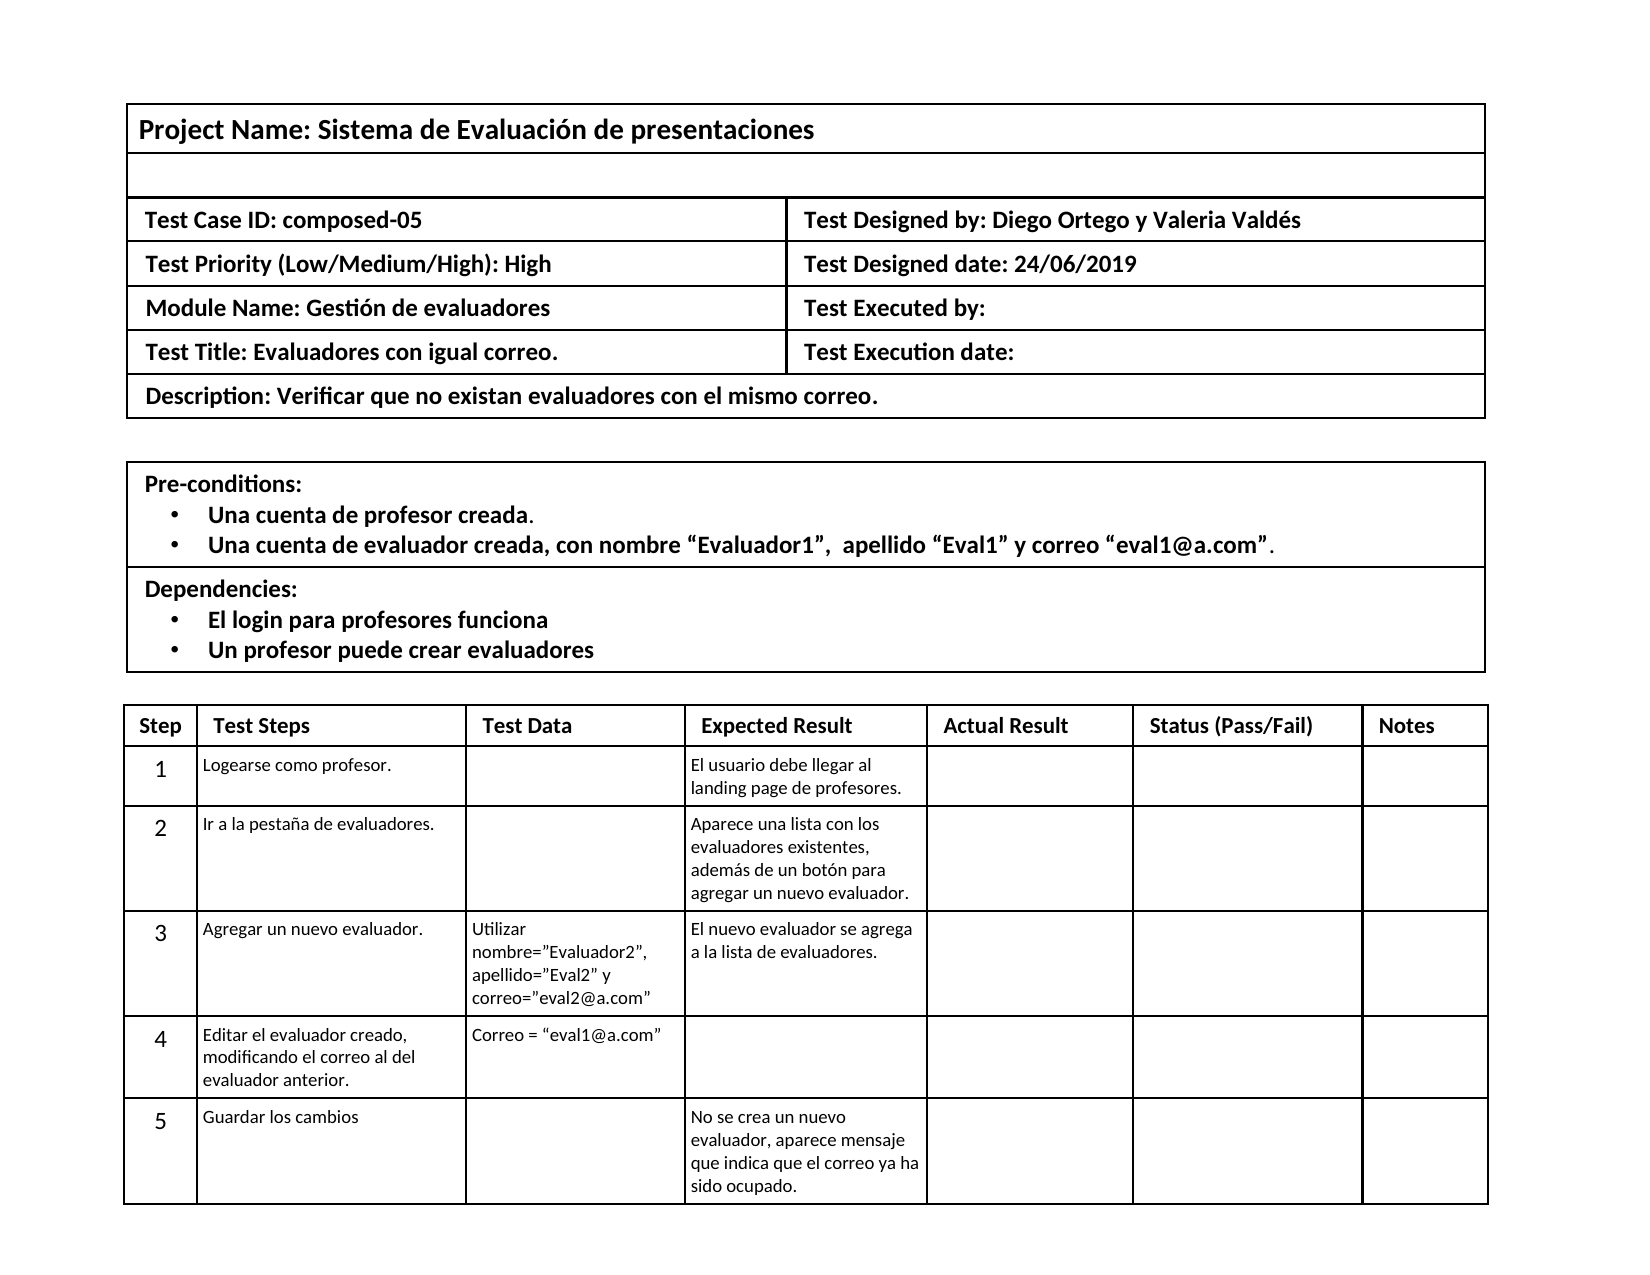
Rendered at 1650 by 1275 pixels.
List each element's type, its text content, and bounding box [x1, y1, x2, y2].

table_cell Dependencies: El login para profesores funciona Un profesor puede crear evaluadores [128, 568, 1484, 671]
table_cell Utilizar nombre=”Evaluador2”, apellido=”Eval2” y correo=”eval2@a.com” [467, 912, 684, 1015]
table_cell Test Executed by: [788, 287, 1484, 328]
table_cell [928, 747, 1132, 804]
table_cell Aparece una lista con los evaluadores existentes, además de un botón para agregar un nuevo evaluador. [686, 807, 926, 910]
table_header Status (Pass/Fail) [1134, 706, 1361, 745]
table_cell [1364, 1099, 1487, 1202]
table_cell 1 [125, 747, 196, 804]
table_cell Test Designed by: Diego Ortego y Valeria Valdés [788, 199, 1484, 240]
table_cell No se crea un nuevo evaluador, aparece mensaje que indica que el correo ya ha sido ocupado. [686, 1099, 926, 1202]
table_cell [1134, 912, 1361, 1015]
table_cell 2 [125, 807, 196, 910]
table_header Expected Result [686, 706, 926, 745]
table_cell [1364, 912, 1487, 1015]
table_header Project Name: Sistema de Evaluación de presentaciones [128, 105, 1484, 152]
table_cell Ir a la pestaña de evaluadores. [198, 807, 465, 910]
table_cell Description: Verificar que no existan evaluadores con el mismo correo. [128, 375, 1484, 417]
table_cell [686, 1017, 926, 1097]
table_cell [928, 1017, 1132, 1097]
table_cell El nuevo evaluador se agrega a la lista de evaluadores. [686, 912, 926, 1015]
table_cell Logearse como profesor. [198, 747, 465, 804]
table_header Test Data [467, 706, 684, 745]
table_cell [928, 807, 1132, 910]
table_cell [128, 154, 1484, 196]
table_cell 4 [125, 1017, 196, 1097]
table_cell [1364, 1017, 1487, 1097]
table_cell El usuario debe llegar al landing page de profesores. [686, 747, 926, 804]
table_cell [467, 1099, 684, 1202]
table_cell Test Priority (Low/Medium/High): High [128, 242, 785, 284]
table_cell [467, 807, 684, 910]
table_cell Editar el evaluador creado, modificando el correo al del evaluador anterior. [198, 1017, 465, 1097]
table_cell Guardar los cambios [198, 1099, 465, 1202]
table_cell [127, 419, 1485, 461]
table_cell Module Name: Gestión de evaluadores [128, 287, 785, 328]
table_cell [1134, 1017, 1361, 1097]
table_header Actual Result [928, 706, 1132, 745]
table_header Step [125, 706, 196, 745]
table_header Notes [1364, 706, 1487, 745]
table_cell [467, 747, 684, 804]
table_cell Test Title: Evaluadores con igual correo. [128, 331, 785, 373]
table_cell [928, 912, 1132, 1015]
table_cell Test Execution date: [788, 331, 1484, 373]
table_cell [1364, 807, 1487, 910]
table_cell [1134, 807, 1361, 910]
table_cell [1364, 747, 1487, 804]
table_cell 3 [125, 912, 196, 1015]
table_cell Pre-conditions: Una cuenta de profesor creada. Una cuenta de evaluador creada, con nombre “Evaluador1”, apellido “Eval1” y correo “eval1@a.com”. [128, 463, 1484, 566]
table_cell Test Designed date: 24/06/2019 [788, 242, 1484, 284]
table_cell Agregar un nuevo evaluador. [198, 912, 465, 1015]
table_cell Correo = “eval1@a.com” [467, 1017, 684, 1097]
table_header Test Steps [198, 706, 465, 745]
table_cell [1134, 1099, 1361, 1202]
table_cell 5 [125, 1099, 196, 1202]
table_cell Test Case ID: composed-05 [128, 199, 785, 240]
table_cell [1134, 747, 1361, 804]
table_cell [928, 1099, 1132, 1202]
